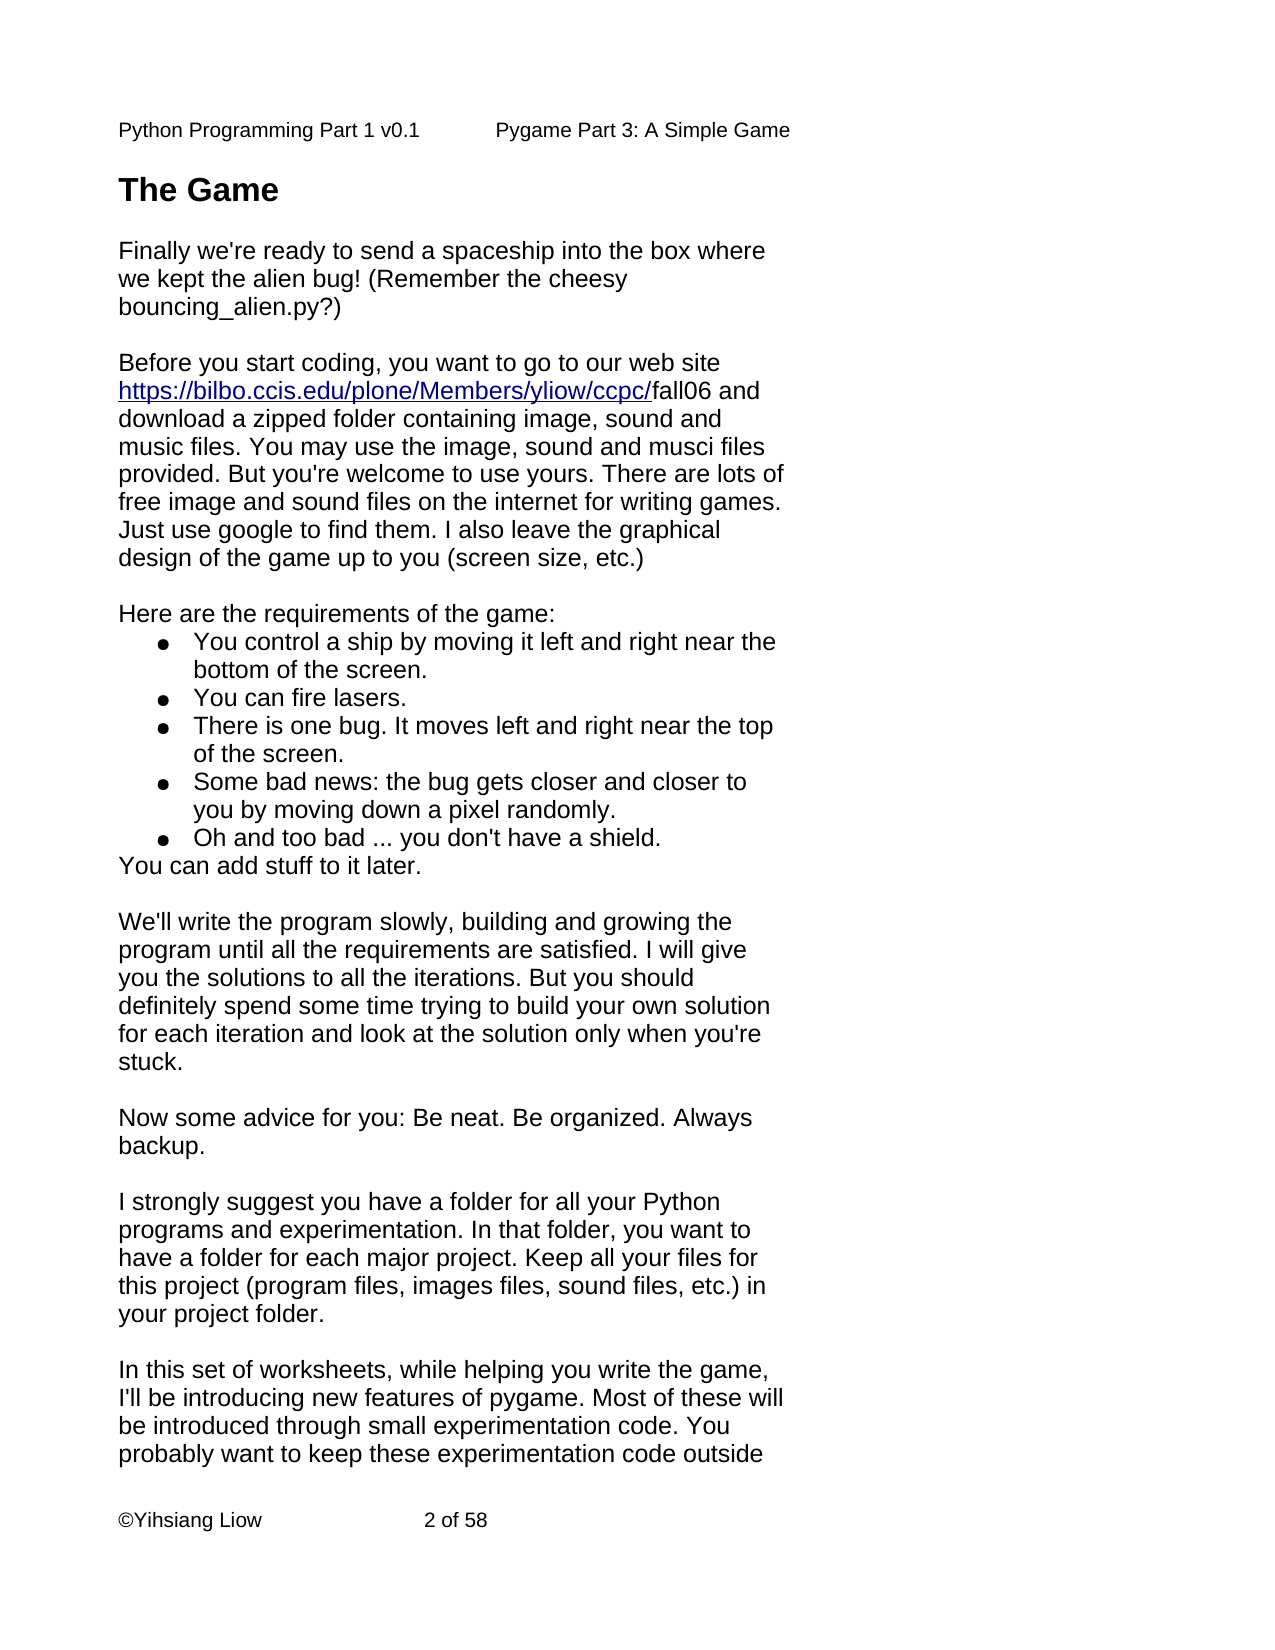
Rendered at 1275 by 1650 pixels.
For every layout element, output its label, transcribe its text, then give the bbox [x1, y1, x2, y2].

text I strongly suggest you have a folder for all your Python programs and experimentation. In that folder, you want to have a folder for each major project. Keep all your files for this project (program files, images files, sound files, etc.) in your project folder. [118, 1188, 793, 1327]
list Oh and too bad ... you don't have a shield. [156, 823, 793, 851]
list You control a ship by moving it left and right near the bottom of the screen. [156, 628, 793, 684]
list You can fire lasers. [156, 684, 793, 712]
text The Game [118, 171, 793, 208]
text You can add stuff to it later. [118, 851, 793, 879]
text Here are the requirements of the game: [118, 600, 793, 628]
text Now some advice for you: Be neat. Be organized. Always backup. [118, 1103, 793, 1159]
list There is one bug. It moves left and right near the top of the screen. [156, 712, 793, 768]
list Some bad news: the bug gets closer and closer to you by moving down a pixel randomly. [156, 768, 793, 823]
text Before you start coding, you want to go to our web site https://bilbo.ccis.edu/plone/Members/yliow/ccpc/fall06 and download a zipped folder containing image, sound and music files. You may use the image, sound and musci files provided. But you're welcome to use yours. There are lots of free image and sound files on the internet for writing games. Just use google to find them. I also leave the graphical design of the game up to you (screen size, etc.) [118, 348, 793, 572]
text We'll write the program slowly, building and growing the program until all the requirements are satisfied. I will give you the solutions to all the iterations. But you should definitely spend some time trying to build your own solution for each iteration and look at the solution only when you're stuck. [118, 908, 793, 1075]
text Finally we're ready to send a spaceship into the box where we kept the alien bug! (Remember the cheesy bouncing_alien.py?) [118, 236, 793, 320]
text In this set of worksheets, while helping you write the game, I'll be introducing new features of pygame. Most of these will be introduced through small experimentation code. You probably want to keep these experimentation code outside [118, 1356, 793, 1467]
